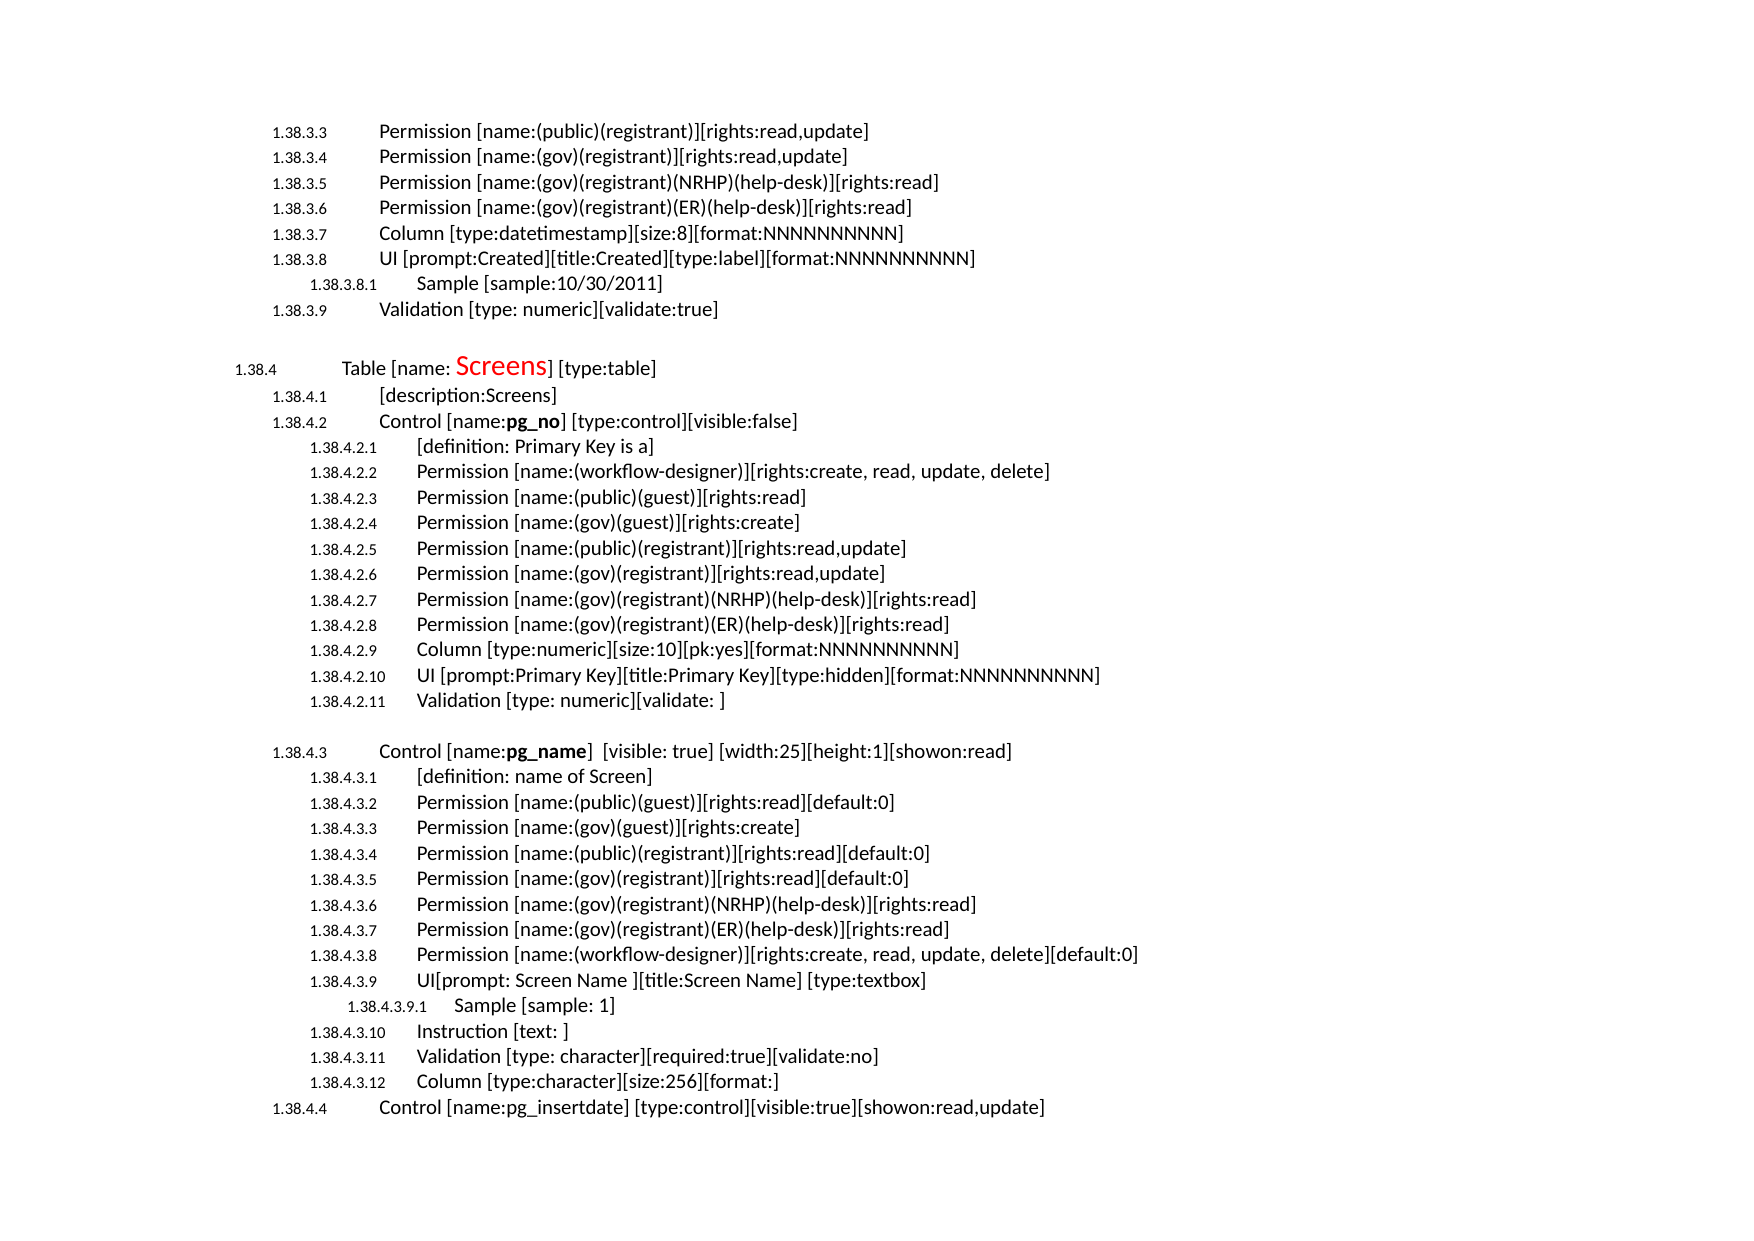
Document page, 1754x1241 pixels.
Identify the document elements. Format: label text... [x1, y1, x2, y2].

list Control [name:pg_insertdate] [type:control][visible:true][showon:read,update] [268, 1094, 1636, 1119]
list Permission [name:(gov)(guest)][rights:create] [306, 509, 1636, 535]
list Control [name:pg_name] [visible: true] [width:25][height:1][showon:read] [268, 738, 1636, 764]
list Permission [name:(public)(guest)][rights:read][default:0] [306, 789, 1636, 814]
list UI [prompt:Created][title:Created][type:label][format:NNNNNNNNNN] [268, 245, 1636, 271]
list Table [name: Screens] [type:table] [231, 347, 1636, 382]
list Permission [name:(gov)(registrant)(NRHP)(help-desk)][rights:read] [268, 169, 1636, 194]
list [definition: Primary Key is a] [306, 433, 1636, 459]
list UI [prompt:Primary Key][title:Primary Key][type:hidden][format:NNNNNNNNNN] [306, 662, 1636, 687]
list Permission [name:(gov)(registrant)(ER)(help-desk)][rights:read] [306, 611, 1636, 637]
list Permission [name:(public)(registrant)][rights:read][default:0] [306, 840, 1636, 865]
list Permission [name:(gov)(registrant)(NRHP)(help-desk)][rights:read] [306, 586, 1636, 611]
list Permission [name:(public)(registrant)][rights:read,update] [268, 118, 1636, 143]
list Sample [sample:10/30/2011] [306, 271, 1636, 296]
list Permission [name:(public)(registrant)][rights:read,update] [306, 535, 1636, 560]
list Permission [name:(gov)(guest)][rights:create] [306, 814, 1636, 840]
list Permission [name:(gov)(registrant)(NRHP)(help-desk)][rights:read] [306, 891, 1636, 916]
list Permission [name:(gov)(registrant)][rights:read,update] [306, 560, 1636, 586]
list Permission [name:(gov)(registrant)(ER)(help-desk)][rights:read] [268, 194, 1636, 220]
list Permission [name:(workflow-designer)][rights:create, read, update, delete] [306, 459, 1636, 484]
list Validation [type: numeric][validate: ] [306, 687, 1636, 713]
list Permission [name:(workflow-designer)][rights:create, read, update, delete][default:0] [306, 942, 1636, 967]
list Validation [type: character][required:true][validate:no] [306, 1043, 1636, 1069]
list Permission [name:(public)(guest)][rights:read] [306, 484, 1636, 509]
list [description:Screens] [268, 382, 1636, 408]
list Permission [name:(gov)(registrant)][rights:read,update] [268, 143, 1636, 169]
list Permission [name:(gov)(registrant)(ER)(help-desk)][rights:read] [306, 916, 1636, 942]
list Instruction [text: ] [306, 1018, 1636, 1043]
list Validation [type: numeric][validate:true] [268, 296, 1636, 321]
list Sample [sample: 1] [343, 992, 1636, 1018]
list Control [name:pg_no] [type:control][visible:false] [268, 408, 1636, 433]
list Column [type:numeric][size:10][pk:yes][format:NNNNNNNNNN] [306, 637, 1636, 662]
list Column [type:datetimestamp][size:8][format:NNNNNNNNNN] [268, 220, 1636, 245]
list UI[prompt: Screen Name ][title:Screen Name] [type:textbox] [306, 967, 1636, 992]
list Permission [name:(gov)(registrant)][rights:read][default:0] [306, 865, 1636, 891]
list Column [type:character][size:256][format:] [306, 1069, 1636, 1094]
list [definition: name of Screen] [306, 764, 1636, 789]
